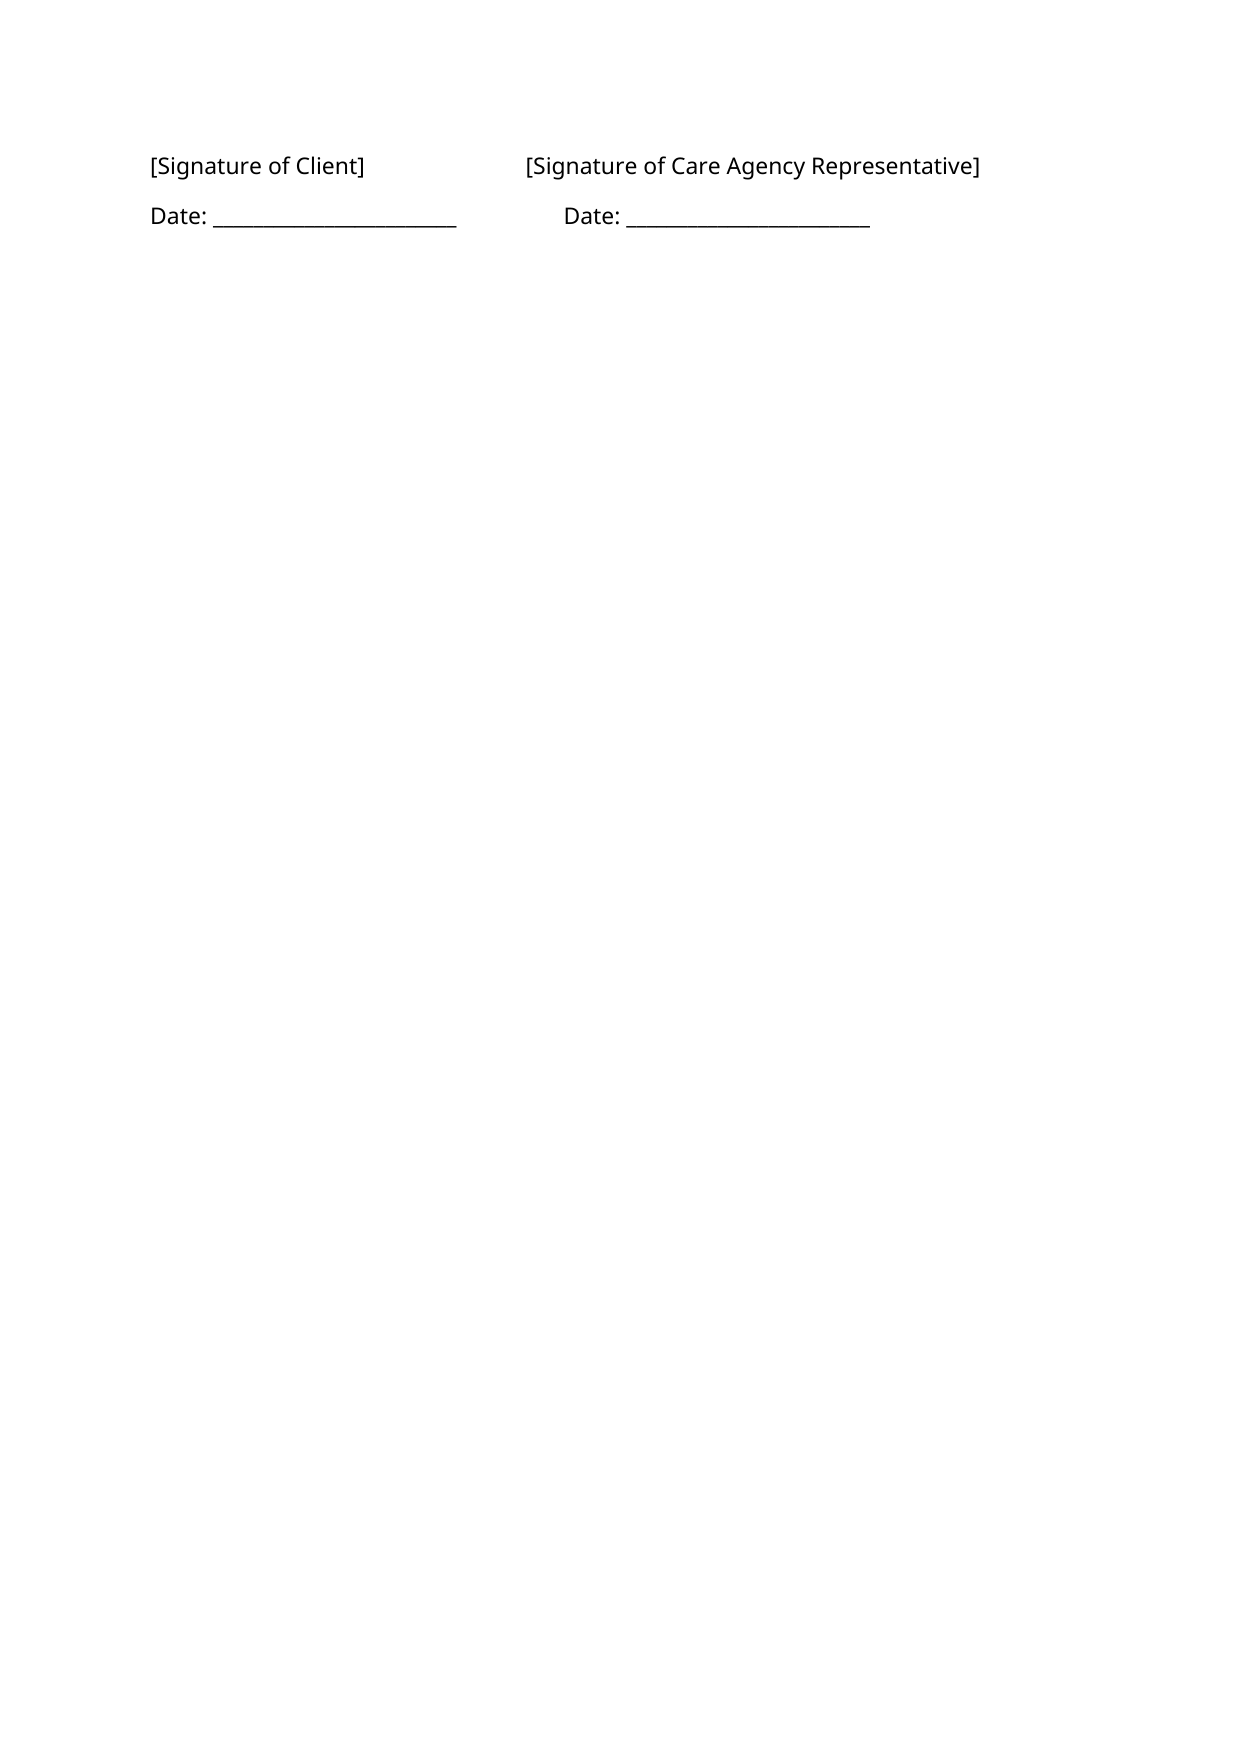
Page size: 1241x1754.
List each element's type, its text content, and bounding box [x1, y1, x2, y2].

text [Signature of Client] [Signature of Care Agency Representative] [150, 150, 1090, 181]
text Date: ________________________ Date: ________________________ [150, 200, 1090, 231]
